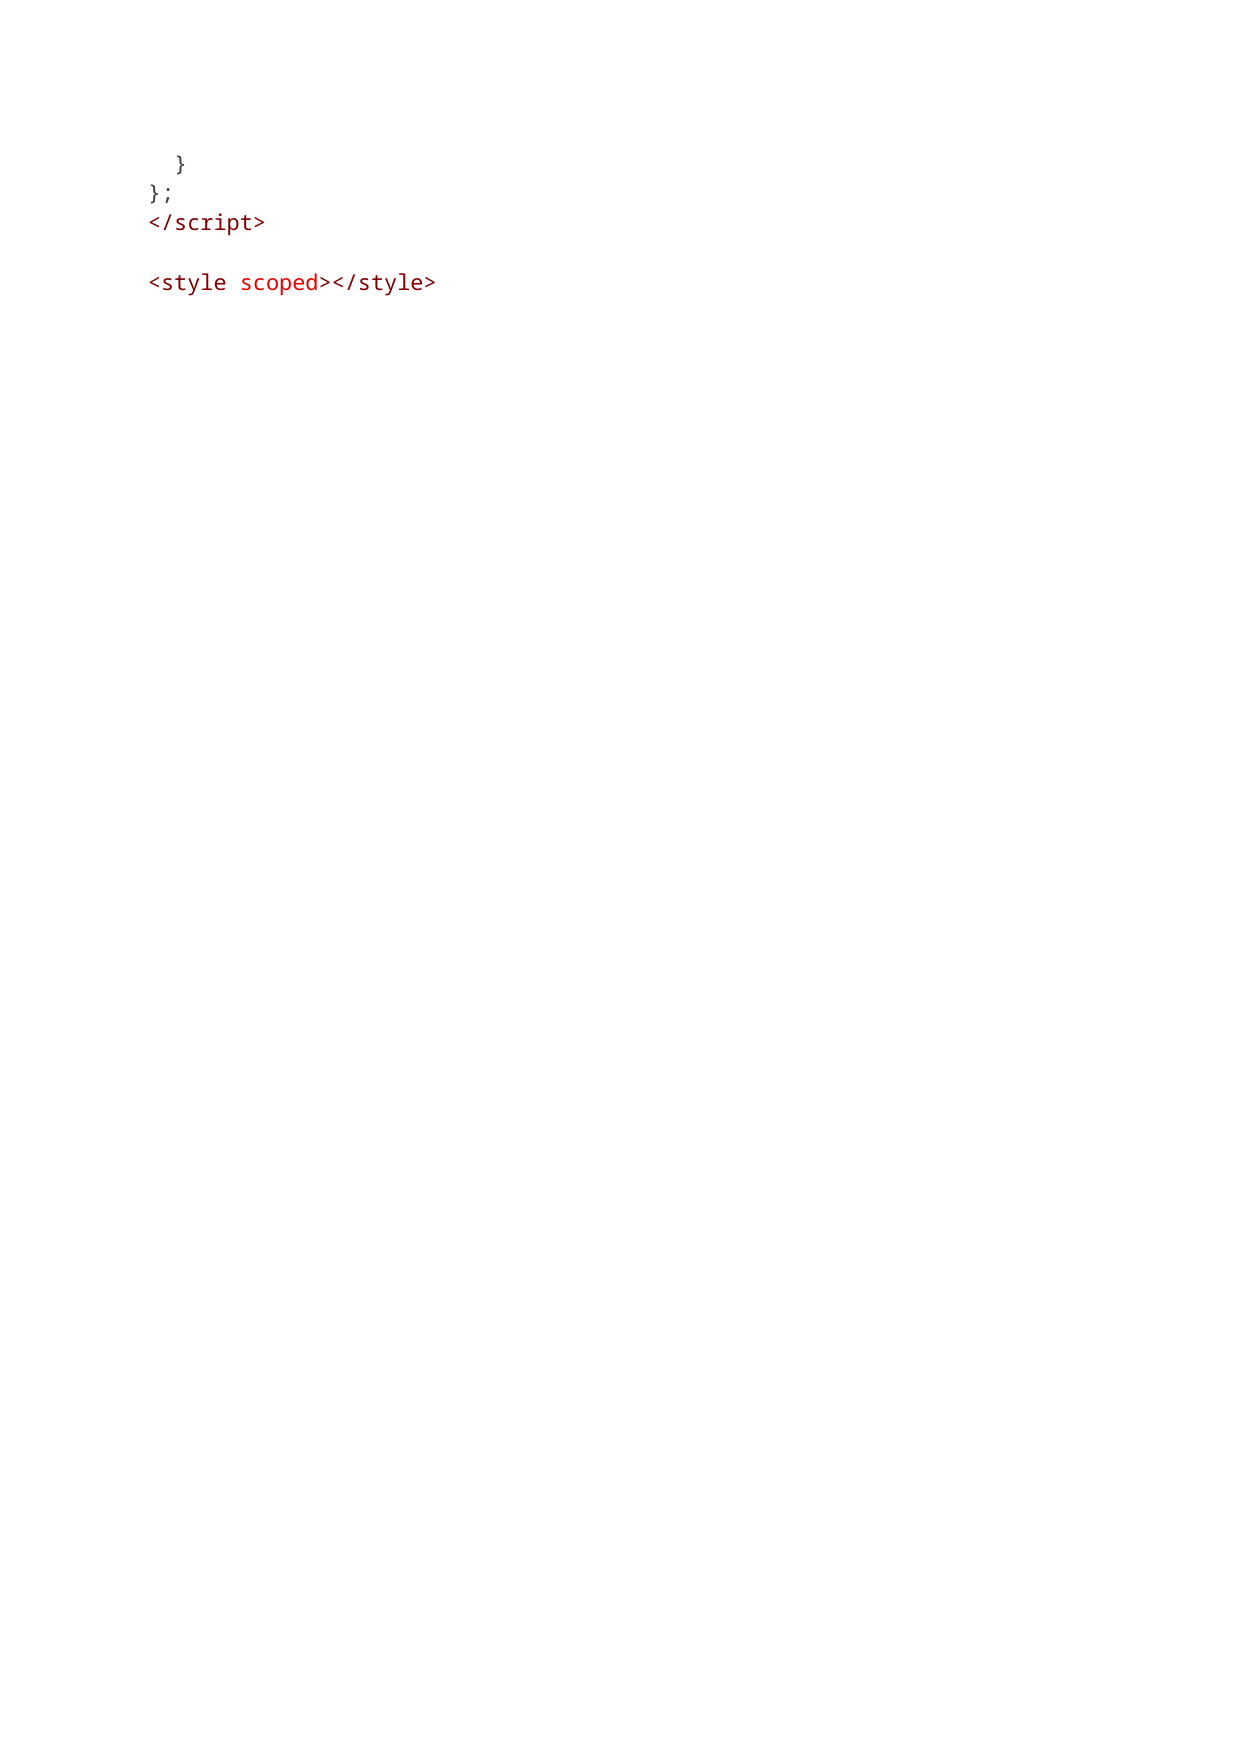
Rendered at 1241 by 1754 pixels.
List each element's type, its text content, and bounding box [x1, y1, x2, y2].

text } [148, 148, 1093, 177]
text }; [148, 177, 1093, 207]
text <style scoped></style> [148, 267, 1093, 297]
text </script> [148, 207, 1093, 237]
